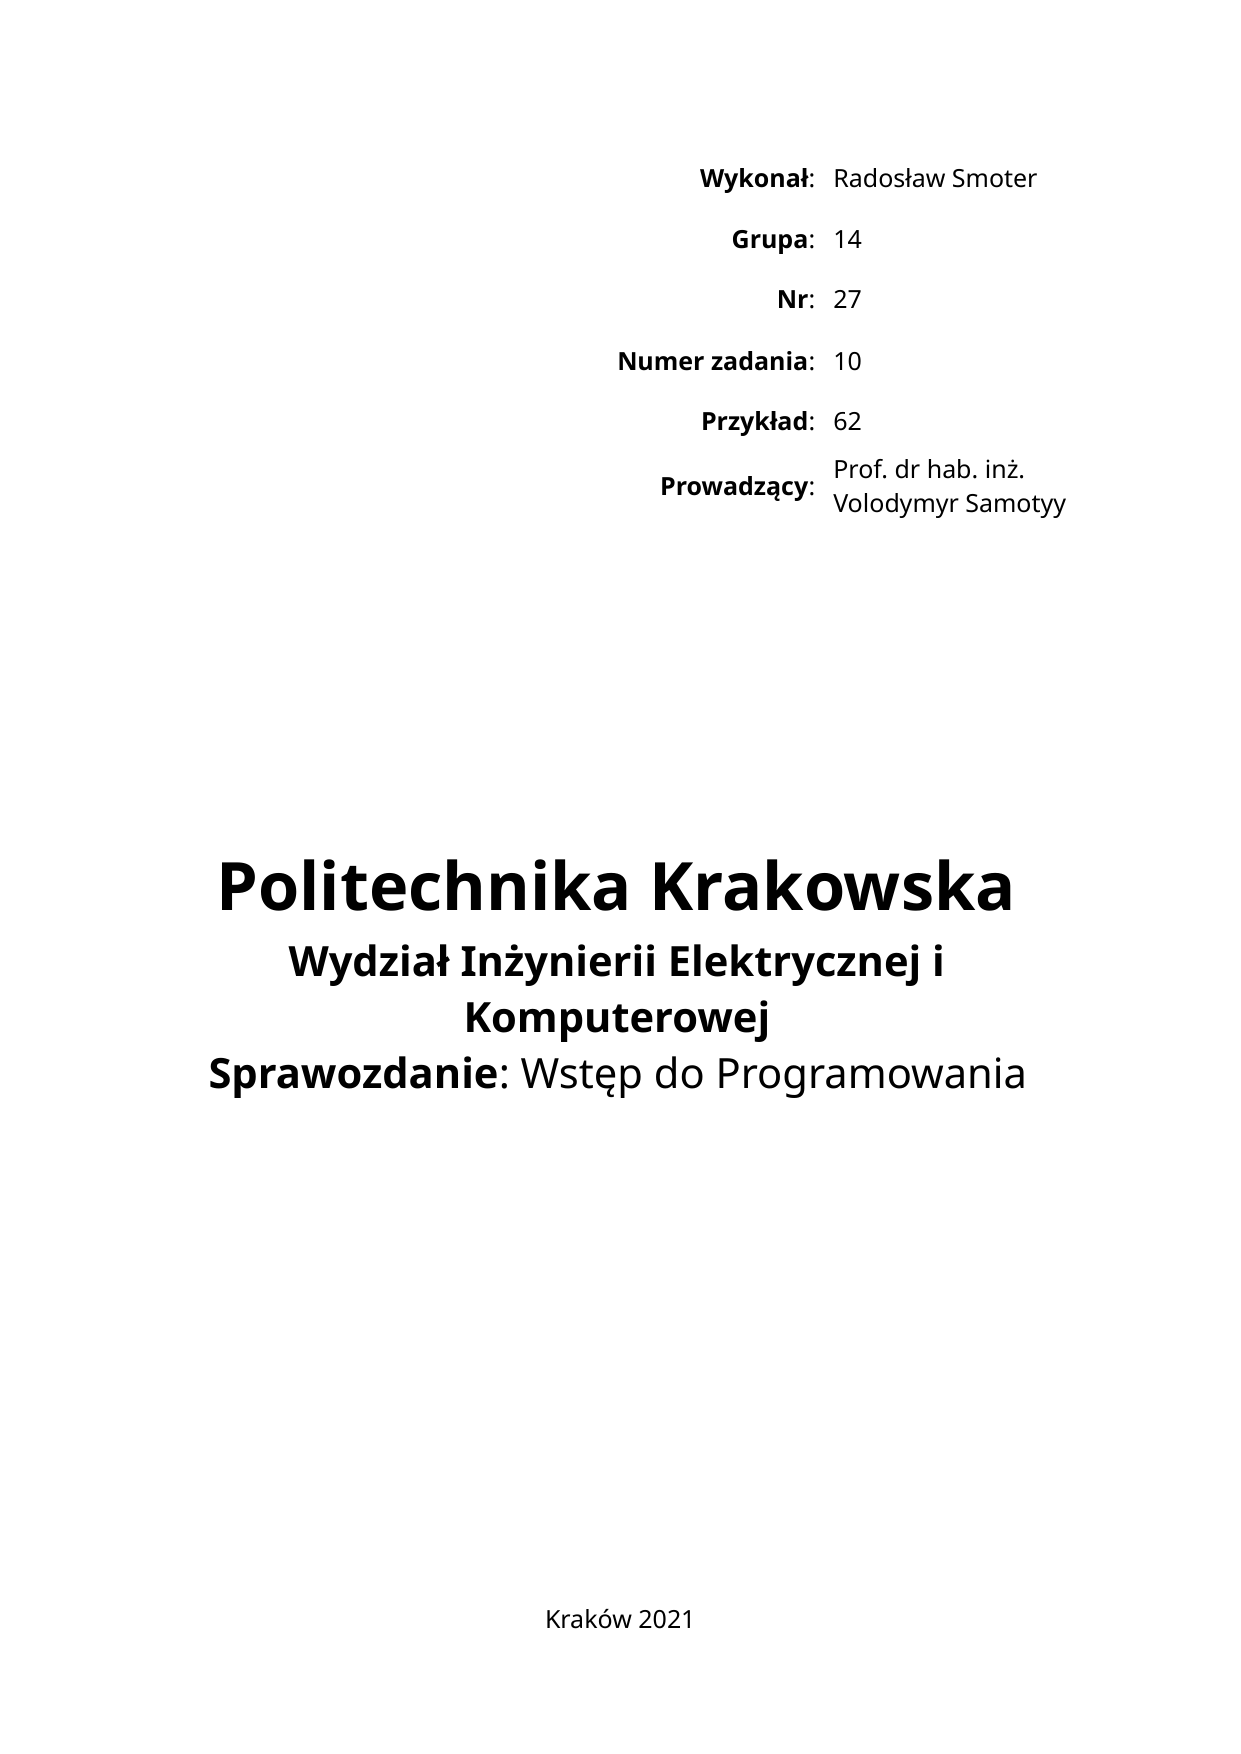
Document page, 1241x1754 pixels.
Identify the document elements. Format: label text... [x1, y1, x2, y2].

table_cell [815, 208, 833, 269]
table_cell 27 [833, 269, 1123, 330]
table_cell 62 [833, 391, 1123, 452]
table_cell [815, 269, 833, 330]
table_cell Prof. dr hab. inż. Volodymyr Samotyy [833, 452, 1123, 520]
table_cell Nr: [118, 269, 815, 330]
table_header Radosław Smoter [833, 147, 1123, 208]
table_header [815, 147, 833, 208]
table_cell Numer zadania: [118, 330, 815, 391]
table_cell 10 [833, 330, 1123, 391]
table_cell [815, 391, 833, 452]
table_cell [815, 330, 833, 391]
table_header Wykonał: [118, 147, 815, 208]
table_cell [815, 452, 833, 520]
table_cell Przykład: [118, 391, 815, 452]
table_cell 14 [833, 208, 1123, 269]
table_cell Grupa: [118, 208, 815, 269]
table_cell Prowadzący: [118, 452, 815, 520]
